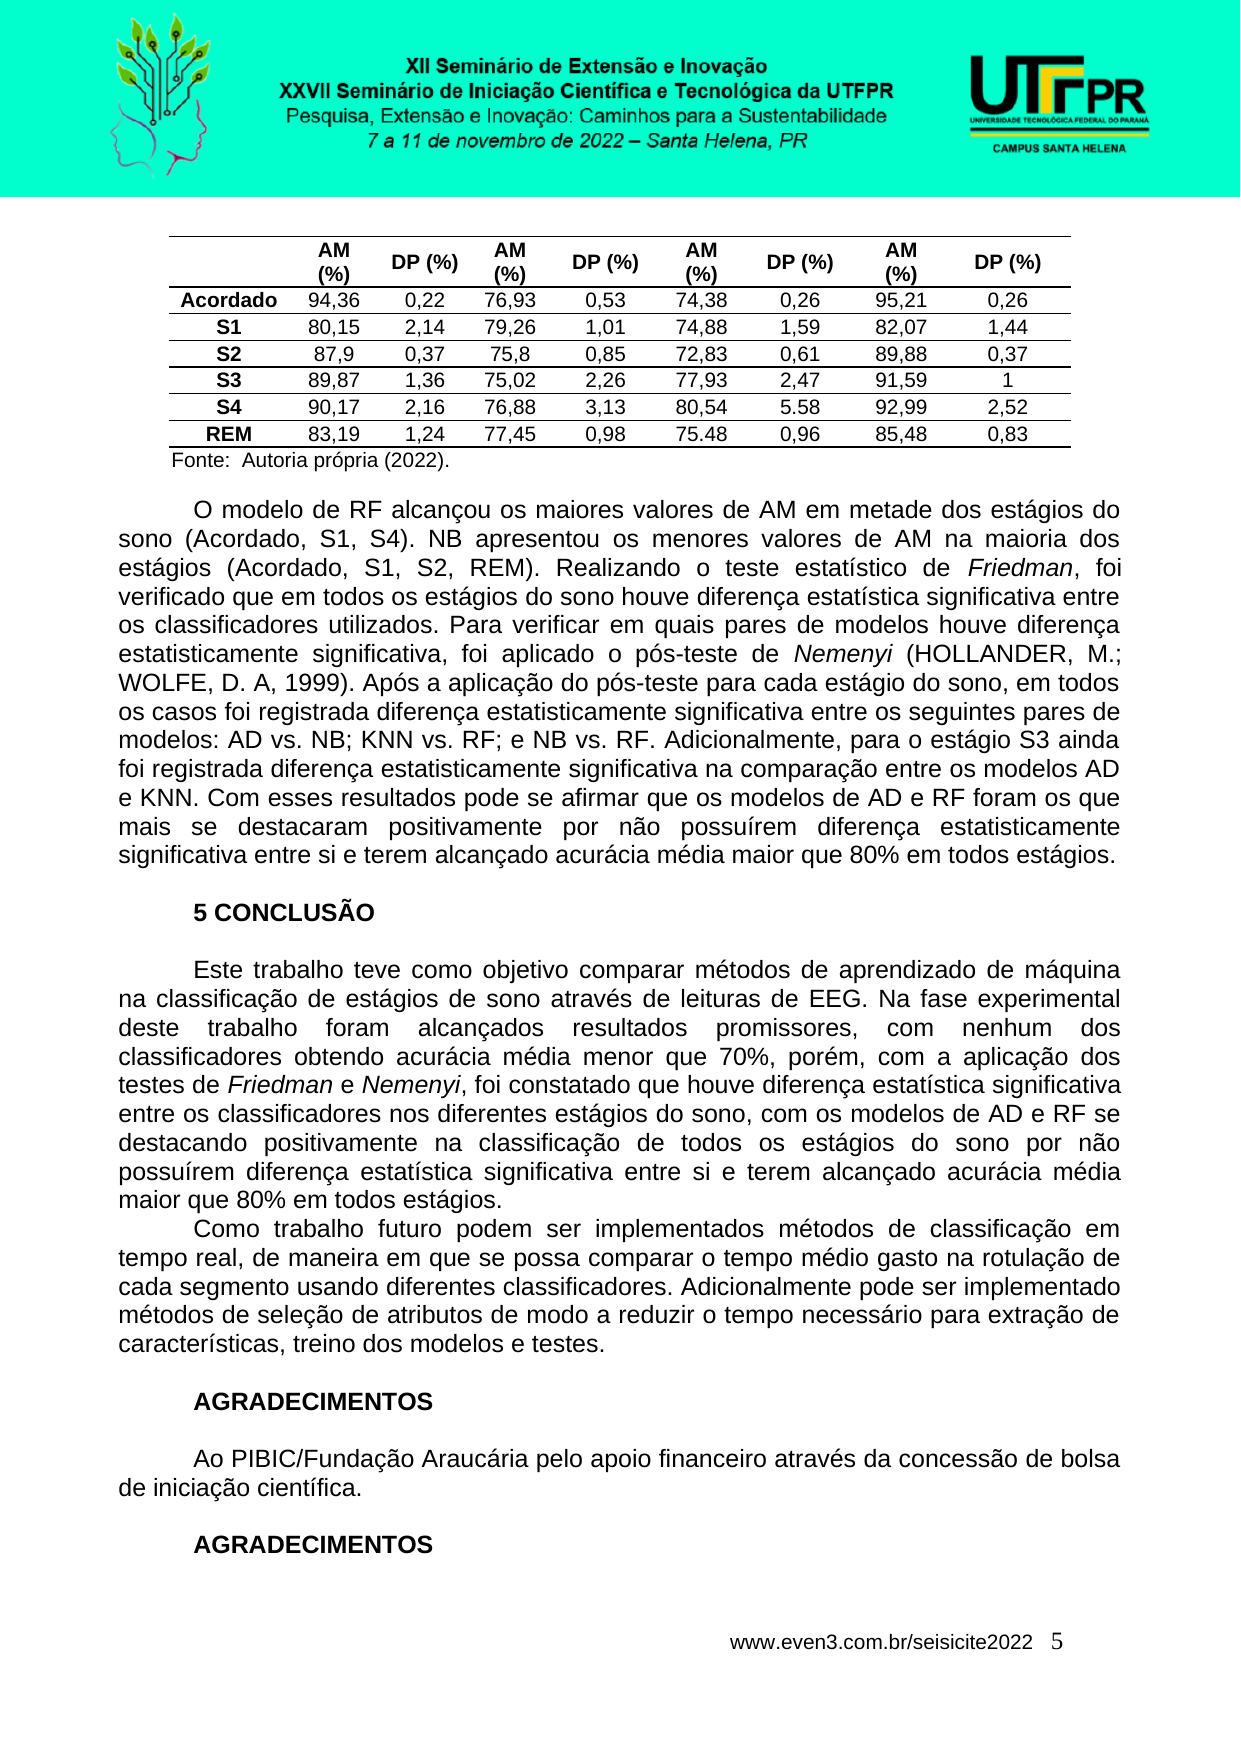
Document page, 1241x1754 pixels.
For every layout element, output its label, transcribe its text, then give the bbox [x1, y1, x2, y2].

table_cell 1 [944, 368, 1071, 393]
table_cell 72,83 [661, 341, 742, 366]
text Ao PIBIC/Fundação Araucária pelo apoio financeiro através da concessão de bolsa de iniciação científica. [118, 1444, 1122, 1502]
table_cell 0,53 [550, 288, 661, 313]
table_cell 0,26 [742, 288, 858, 313]
table_cell 0,98 [550, 421, 661, 446]
table_cell DP (%) [379, 237, 470, 286]
table_cell 89,87 [289, 368, 379, 393]
table_cell 2,16 [379, 394, 470, 420]
table_cell 75,02 [470, 368, 549, 393]
table_cell 80,54 [661, 394, 742, 420]
table_cell 87,9 [289, 341, 379, 366]
table_cell 1,44 [944, 314, 1071, 340]
table_cell Acordado [169, 288, 289, 313]
subtitle AGRADECIMENTOS [118, 1530, 1122, 1559]
table_cell S1 [169, 314, 289, 340]
table_cell 0,22 [379, 288, 470, 313]
table_cell 90,17 [289, 394, 379, 420]
text O modelo de RF alcançou os maiores valores de AM em metade dos estágios do sono (Acordado, S1, S4). NB apresentou os menores valores de AM na maioria dos estágios (Acordado, S1, S2, REM). Realizando o teste estatístico de Friedman, foi verificado que em todos os estágios do sono houve diferença estatística significativa entre os classificadores utilizados. Para verificar em quais pares de modelos houve diferença estatisticamente significativa, foi aplicado o pós-teste de Nemenyi (HOLLANDER, M.; WOLFE, D. A, 1999). Após a aplicação do pós-teste para cada estágio do sono, em todos os casos foi registrada diferença estatisticamente significativa entre os seguintes pares de modelos: AD vs. NB; KNN vs. RF; e NB vs. RF. Adicionalmente, para o estágio S3 ainda foi registrada diferença estatisticamente significativa na comparação entre os modelos AD e KNN. Com esses resultados pode se afirmar que os modelos de AD e RF foram os que mais se destacaram positivamente por não possuírem diferença estatisticamente significativa entre si e terem alcançado acurácia média maior que 80% em todos estágios. [118, 495, 1122, 869]
table_cell AM (%) [470, 237, 549, 286]
table_cell S3 [169, 368, 289, 393]
table_cell AM (%) [858, 237, 944, 286]
table_cell 74,38 [661, 288, 742, 313]
table_cell 0,83 [944, 421, 1071, 446]
table_cell S2 [169, 341, 289, 366]
table_cell 5.58 [742, 394, 858, 420]
table_cell 1,01 [550, 314, 661, 340]
table_cell 0,37 [944, 341, 1071, 366]
table_cell 89,88 [858, 341, 944, 366]
text Este trabalho teve como objetivo comparar métodos de aprendizado de máquina na classificação de estágios de sono através de leituras de EEG. Na fase experimental deste trabalho foram alcançados resultados promissores, com nenhum dos classificadores obtendo acurácia média menor que 70%, porém, com a aplicação dos testes de Friedman e Nemenyi, foi constatado que houve diferença estatística significativa entre os classificadores nos diferentes estágios do sono, com os modelos de AD e RF se destacando positivamente na classificação de todos os estágios do sono por não possuírem diferença estatística significativa entre si e terem alcançado acurácia média maior que 80% em todos estágios. [118, 955, 1122, 1214]
table_cell 95,21 [858, 288, 944, 313]
table_cell 0,85 [550, 341, 661, 366]
subtitle AGRADECIMENTOS [118, 1387, 1122, 1415]
table_cell 77,93 [661, 368, 742, 393]
table_cell 94,36 [289, 288, 379, 313]
table_cell S4 [169, 394, 289, 420]
table_cell 74,88 [661, 314, 742, 340]
table_cell 0,96 [742, 421, 858, 446]
table_cell DP (%) [550, 237, 661, 286]
table_cell 92,99 [858, 394, 944, 420]
table_cell 76,88 [470, 394, 549, 420]
table_cell 0,26 [944, 288, 1071, 313]
table_cell 91,59 [858, 368, 944, 393]
table_cell 75,8 [470, 341, 549, 366]
table_cell 0,61 [742, 341, 858, 366]
table_cell 1,59 [742, 314, 858, 340]
text Como trabalho futuro podem ser implementados métodos de classificação em tempo real, de maneira em que se possa comparar o tempo médio gasto na rotulação de cada segmento usando diferentes classificadores. Adicionalmente pode ser implementado métodos de seleção de atributos de modo a reduzir o tempo necessário para extração de características, treino dos modelos e testes. [118, 1214, 1122, 1358]
table_cell 80,15 [289, 314, 379, 340]
table_cell 2,52 [944, 394, 1071, 420]
subtitle 5 CONCLUSÃO [118, 898, 1122, 927]
table_header [169, 237, 289, 286]
table_cell 79,26 [470, 314, 549, 340]
text Fonte: Autoria própria (2022). [118, 447, 1122, 471]
table_cell 85,48 [858, 421, 944, 446]
table_cell 2,14 [379, 314, 470, 340]
table_cell 76,93 [470, 288, 549, 313]
table_cell 1,36 [379, 368, 470, 393]
table_cell DP (%) [742, 237, 858, 286]
table_cell 0,37 [379, 341, 470, 366]
picture [0, 0, 1241, 197]
table_cell 77,45 [470, 421, 549, 446]
table_cell 1,24 [379, 421, 470, 446]
table_cell 2,47 [742, 368, 858, 393]
table_cell 2,26 [550, 368, 661, 393]
table_cell DP (%) [944, 237, 1071, 286]
table_cell 75.48 [661, 421, 742, 446]
table_cell 82,07 [858, 314, 944, 340]
table_cell 3,13 [550, 394, 661, 420]
table_cell AM (%) [661, 237, 742, 286]
table_cell 83,19 [289, 421, 379, 446]
table_cell AM (%) [289, 237, 379, 286]
table_cell REM [169, 421, 289, 446]
